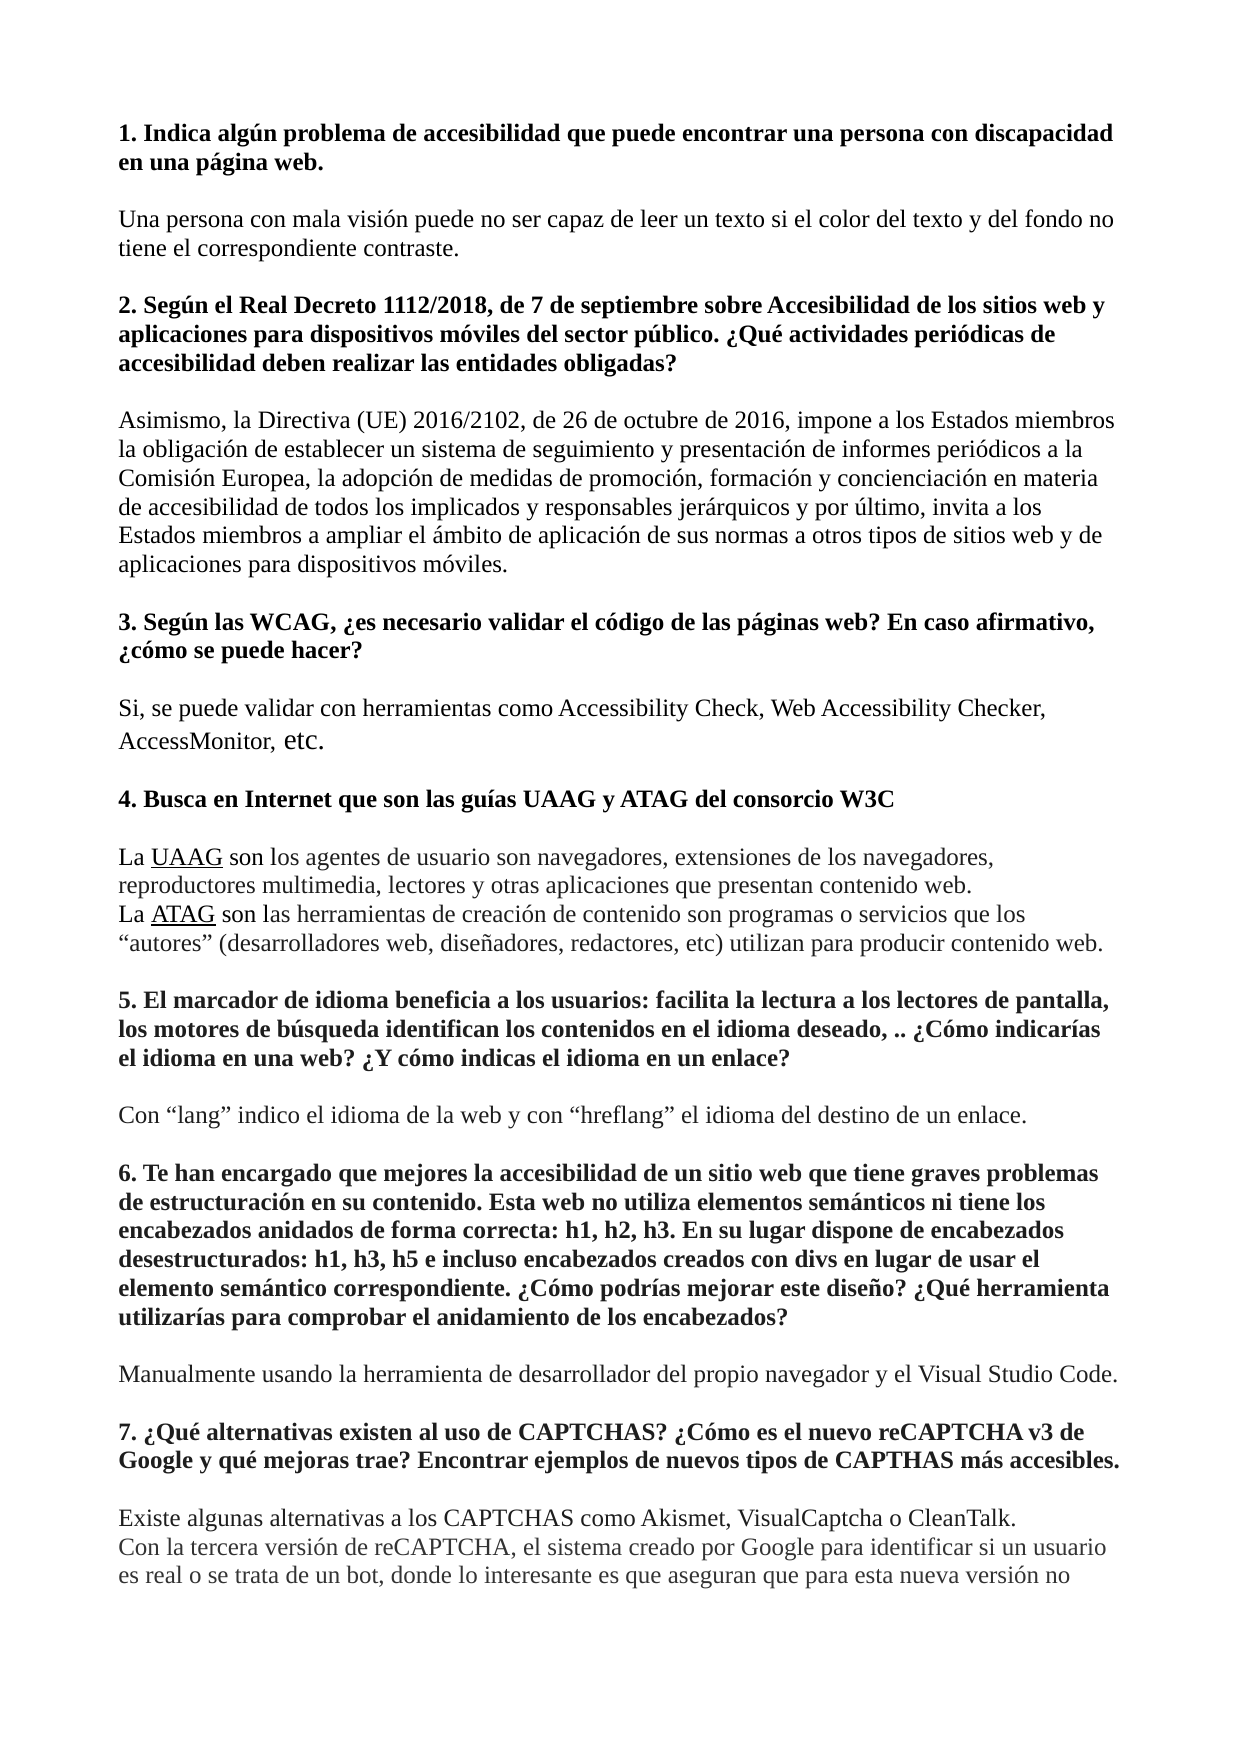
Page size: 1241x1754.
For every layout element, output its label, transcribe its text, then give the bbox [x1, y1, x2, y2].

text 1. Indica algún problema de accesibilidad que puede encontrar una persona con discapacidad en una página web. [118, 118, 1122, 176]
text 7. ¿Qué alternativas existen al uso de CAPTCHAS? ¿Cómo es el nuevo reCAPTCHA v3 de Google y qué mejoras trae? Encontrar ejemplos de nuevos tipos de CAPTHAS más accesibles. [118, 1417, 1122, 1474]
text La UAAG son los agentes de usuario son navegadores, extensiones de los navegadores, reproductores multimedia, lectores y otras aplicaciones que presentan contenido web. [118, 842, 1122, 899]
text 5. El marcador de idioma beneficia a los usuarios: facilita la lectura a los lectores de pantalla, los motores de búsqueda identifican los contenidos en el idioma deseado, .. ¿Cómo indicarías el idioma en una web? ¿Y cómo indicas el idioma en un enlace? [118, 985, 1122, 1072]
text Si, se puede validar con herramientas como Accessibility Check, Web Accessibility Checker, AccessMonitor, etc. [118, 693, 1122, 755]
text 6. Te han encargado que mejores la accesibilidad de un sitio web que tiene graves problemas de estructuración en su contenido. Esta web no utiliza elementos semánticos ni tiene los encabezados anidados de forma correcta: h1, h2, h3. En su lugar dispone de encabezados desestructurados: h1, h3, h5 e incluso encabezados creados con divs en lugar de usar el elemento semántico correspondiente. ¿Cómo podrías mejorar este diseño? ¿Qué herramienta utilizarías para comprobar el anidamiento de los encabezados? [118, 1158, 1122, 1330]
text Una persona con mala visión puede no ser capaz de leer un texto si el color del texto y del fondo no tiene el correspondiente contraste. [118, 204, 1122, 262]
text Con “lang” indico el idioma de la web y con “hreflang” el idioma del destino de un enlace. [118, 1100, 1122, 1129]
text 3. Según las WCAG, ¿es necesario validar el código de las páginas web? En caso afirmativo, ¿cómo se puede hacer? [118, 607, 1122, 664]
text Manualmente usando la herramienta de desarrollador del propio navegador y el Visual Studio Code. [118, 1359, 1122, 1388]
text Asimismo, la Directiva (UE) 2016/2102, de 26 de octubre de 2016, impone a los Estados miembros la obligación de establecer un sistema de seguimiento y presentación de informes periódicos a la Comisión Europea, la adopción de medidas de promoción, formación y concienciación en materia de accesibilidad de todos los implicados y responsables jerárquicos y por último, invita a los Estados miembros a ampliar el ámbito de aplicación de sus normas a otros tipos de sitios web y de aplicaciones para dispositivos móviles. [118, 406, 1122, 578]
text 2. Según el Real Decreto 1112/2018, de 7 de septiembre sobre Accesibilidad de los sitios web y aplicaciones para dispositivos móviles del sector público. ¿Qué actividades periódicas de accesibilidad deben realizar las entidades obligadas? [118, 291, 1122, 377]
text 4. Busca en Internet que son las guías UAAG y ATAG del consorcio W3C [118, 784, 1122, 813]
text La ATAG son las herramientas de creación de contenido son programas o servicios que los “autores” (desarrolladores web, diseñadores, redactores, etc) utilizan para producir contenido web. [118, 899, 1122, 957]
text Con la tercera versión de reCAPTCHA, el sistema creado por Google para identificar si un usuario es real o se trata de un bot, donde lo interesante es que aseguran que para esta nueva versión no [118, 1532, 1122, 1589]
text Existe algunas alternativas a los CAPTCHAS como Akismet, VisualCaptcha o CleanTalk. [118, 1503, 1122, 1532]
